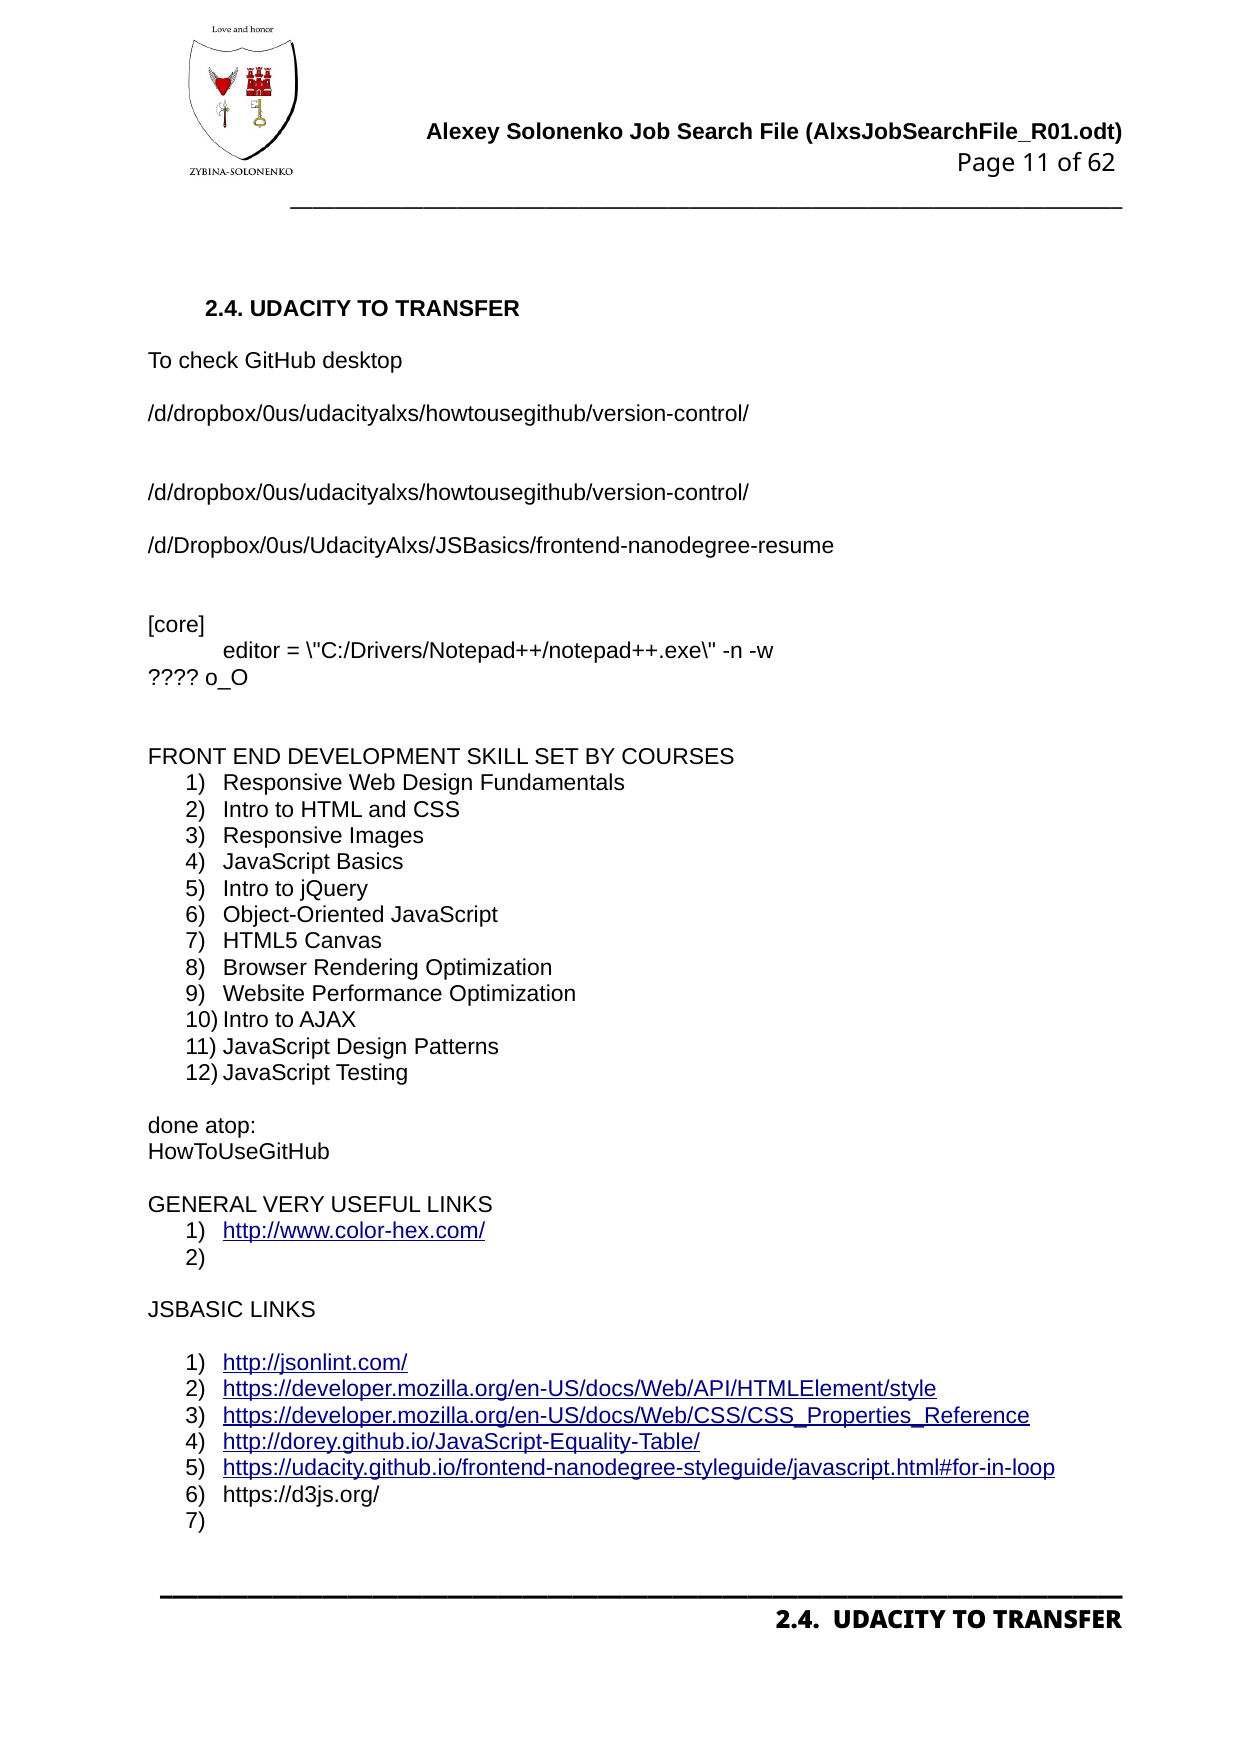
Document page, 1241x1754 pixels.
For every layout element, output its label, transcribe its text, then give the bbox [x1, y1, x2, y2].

text ???? o_O [148, 664, 1122, 690]
text /d/dropbox/0us/udacityalxs/howtousegithub/version-control/ [148, 479, 1122, 506]
list http://dorey.github.io/JavaScript-Equality-Table/ [185, 1428, 1122, 1454]
text JSBASIC LINKS [148, 1296, 1122, 1323]
text To check GitHub desktop [148, 347, 1122, 374]
text GENERAL VERY USEFUL LINKS [148, 1191, 1122, 1217]
text /d/Dropbox/0us/UdacityAlxs/JSBasics/frontend-nanodegree-resume [148, 532, 1122, 558]
list https://udacity.github.io/frontend-nanodegree-styleguide/javascript.html#for-in-loop [185, 1454, 1122, 1481]
list JavaScript Testing [185, 1059, 1122, 1085]
list http://jsonlint.com/ [185, 1349, 1122, 1375]
text done atop: [148, 1112, 1122, 1138]
text FRONT END DEVELOPMENT SKILL SET BY COURSES [148, 743, 1122, 769]
list Responsive Web Design Fundamentals [185, 769, 1122, 796]
list https://developer.mozilla.org/en-US/docs/Web/CSS/CSS_Properties_Reference [185, 1402, 1122, 1428]
picture [185, 22, 303, 186]
text HowToUseGitHub [148, 1138, 1122, 1164]
list JavaScript Basics [185, 848, 1122, 874]
list Object-Oriented JavaScript [185, 901, 1122, 927]
list Intro to HTML and CSS [185, 796, 1122, 822]
list Responsive Images [185, 822, 1122, 848]
list JavaScript Design Patterns [185, 1033, 1122, 1059]
list Intro to jQuery [185, 874, 1122, 901]
list HTML5 Canvas [185, 927, 1122, 954]
text /d/dropbox/0us/udacityalxs/howtousegithub/version-control/ [148, 400, 1122, 427]
text [core] editor = \"C:/Drivers/Notepad++/notepad++.exe\" -n -w [148, 611, 1122, 664]
list Browser Rendering Optimization [185, 954, 1122, 980]
list http://www.color-hex.com/ [185, 1217, 1122, 1243]
list https://d3js.org/ [185, 1481, 1122, 1507]
list Website Performance Optimization [185, 980, 1122, 1006]
list https://developer.mozilla.org/en-US/docs/Web/API/HTMLElement/style [185, 1375, 1122, 1402]
list Intro to AJAX [185, 1006, 1122, 1033]
subtitle UDACITY TO TRANSFER [148, 295, 1122, 321]
